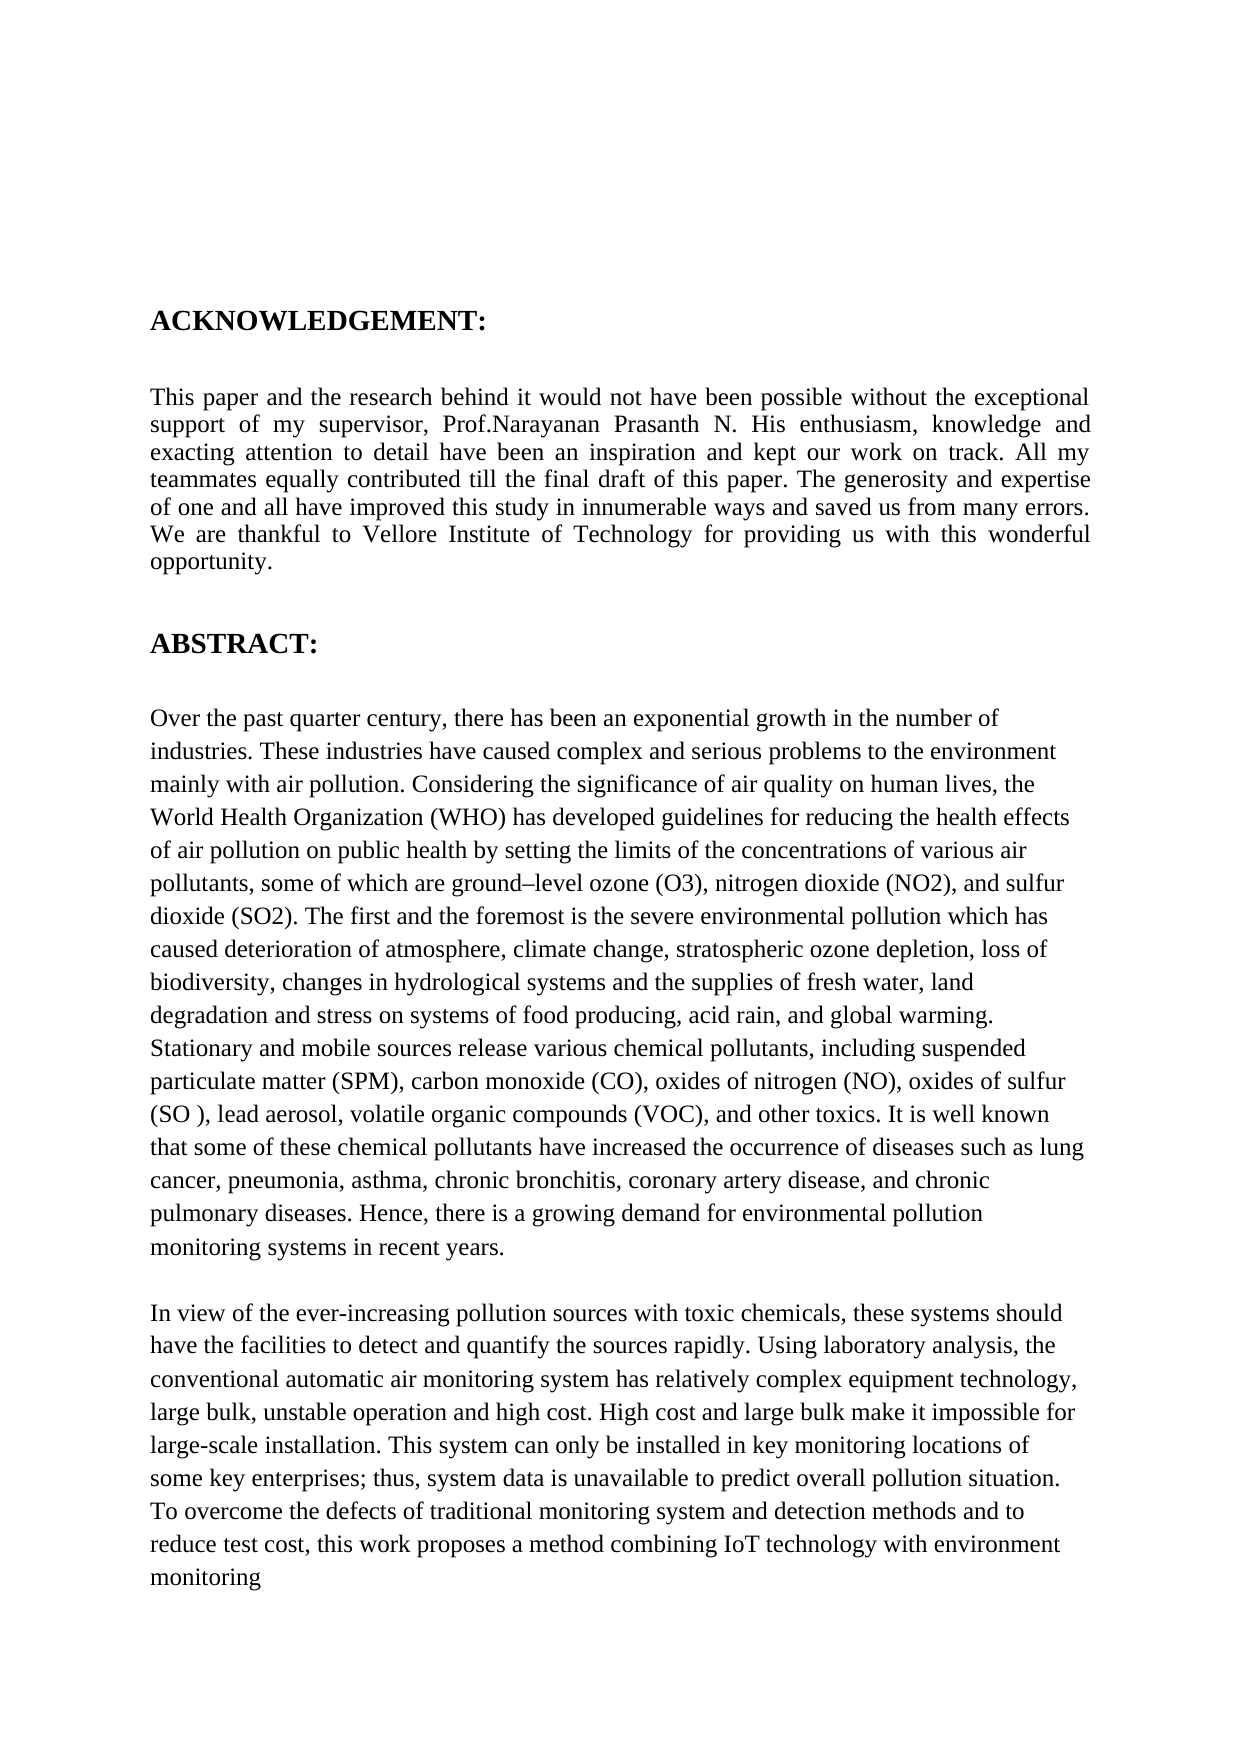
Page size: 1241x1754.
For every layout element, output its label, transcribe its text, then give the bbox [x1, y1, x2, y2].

text ACKNOWLEDGEMENT: [150, 303, 1115, 337]
subtitle ABSTRACT: [150, 626, 1115, 660]
text Stationary and mobile sources release various chemical pollutants, including suspended particulate matter (SPM), carbon monoxide (CO), oxides of nitrogen (NO), oxides of sulfur (SO ), lead aerosol, volatile organic compounds (VOC), and other toxics. It is well known that some of these chemical pollutants have increased the occurrence of diseases such as lung cancer, pneumonia, asthma, chronic bronchitis, coronary artery disease, and chronic pulmonary diseases. Hence, there is a growing demand for environmental pollution monitoring systems in recent years. [150, 1033, 1086, 1260]
text In view of the ever-increasing pollution sources with toxic chemicals, these systems should have the facilities to detect and quantify the sources rapidly. Using laboratory analysis, the conventional automatic air monitoring system has relatively complex equipment technology, large bulk, unstable operation and high cost. High cost and large bulk make it impossible for large-scale installation. This system can only be installed in key monitoring locations of some key enterprises; thus, system data is unavailable to predict overall pollution situation. To overcome the defects of traditional monitoring system and detection methods and to reduce test cost, this work proposes a method combining IoT technology with environment monitoring [150, 1298, 1088, 1591]
text This paper and the research behind it would not have been possible without the exceptional support of my supervisor, Prof.Narayanan Prasanth N. His enthusiasm, knowledge and exacting attention to detail have been an inspiration and kept our work on track. All my teammates equally contributed till the final draft of this paper. The generosity and expertise of one and all have improved this study in innumerable ways and saved us from many errors. We are thankful to Vellore Institute of Technology for providing us with this wonderful opportunity. [150, 382, 1091, 575]
text Over the past quarter century, there has been an exponential growth in the number of industries. These industries have caused complex and serious problems to the environment mainly with air pollution. Considering the significance of air quality on human lives, the World Health Organization (WHO) has developed guidelines for reducing the health effects of air pollution on public health by setting the limits of the concentrations of various air pollutants, some of which are ground–level ozone (O3), nitrogen dioxide (NO2), and sulfur dioxide (SO2). The first and the foremost is the severe environmental pollution which has caused deterioration of atmosphere, climate change, stratospheric ozone depletion, loss of biodiversity, changes in hydrological systems and the supplies of fresh water, land degradation and stress on systems of food producing, acid rain, and global warming. [150, 703, 1070, 1029]
